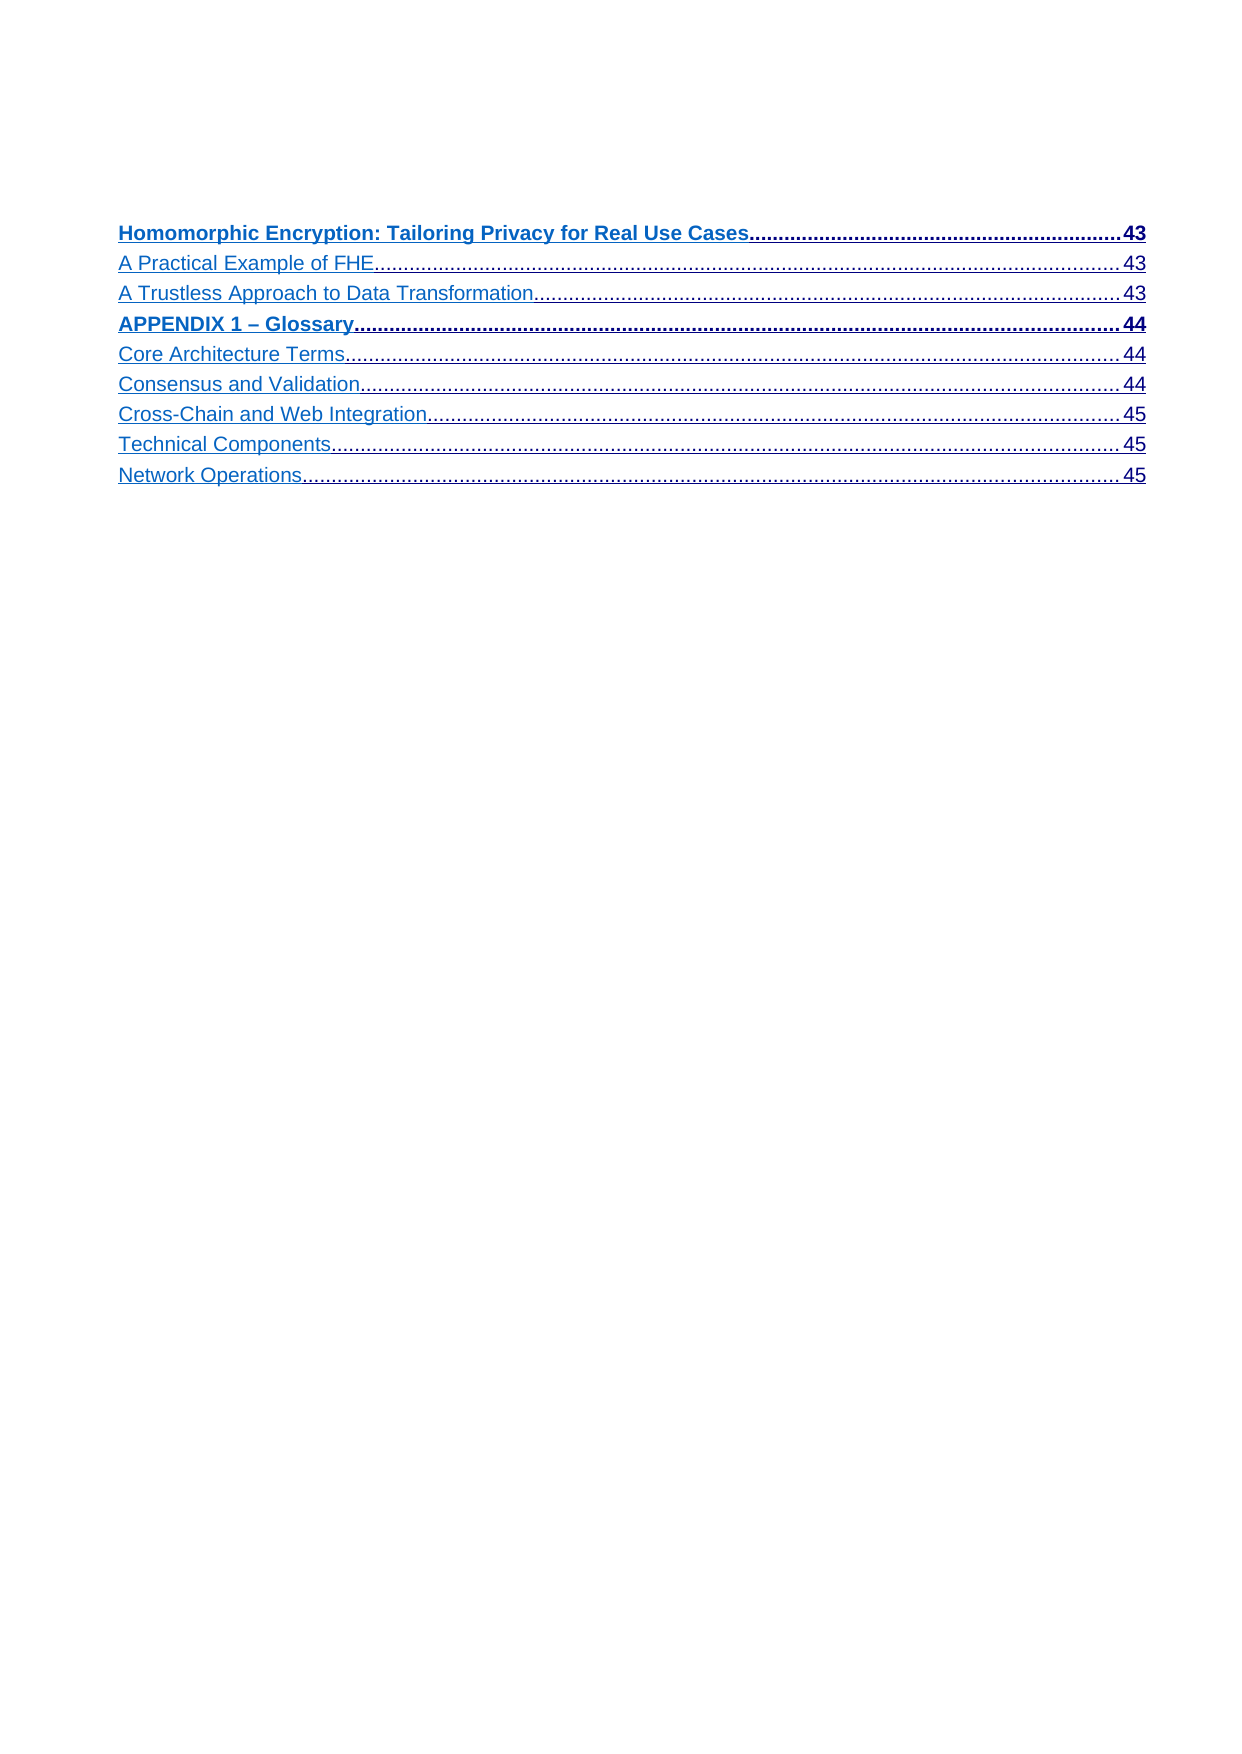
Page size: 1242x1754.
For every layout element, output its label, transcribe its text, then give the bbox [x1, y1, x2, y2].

text A Trustless Approach to Data Transformation 43 [118, 281, 1146, 302]
text A Practical Example of FHE 43 [118, 251, 1146, 272]
text Core Architecture Terms 44 [118, 342, 1146, 363]
text Network Operations 45 [118, 462, 1146, 483]
text Consensus and Validation 44 [118, 372, 1146, 393]
text Homomorphic Encryption: Tailoring Privacy for Real Use Cases 43 [118, 221, 1146, 242]
text APPENDIX 1 – Glossary 44 [118, 311, 1146, 332]
text Cross-Chain and Web Integration 45 [118, 402, 1146, 423]
text Technical Components 45 [118, 432, 1146, 453]
